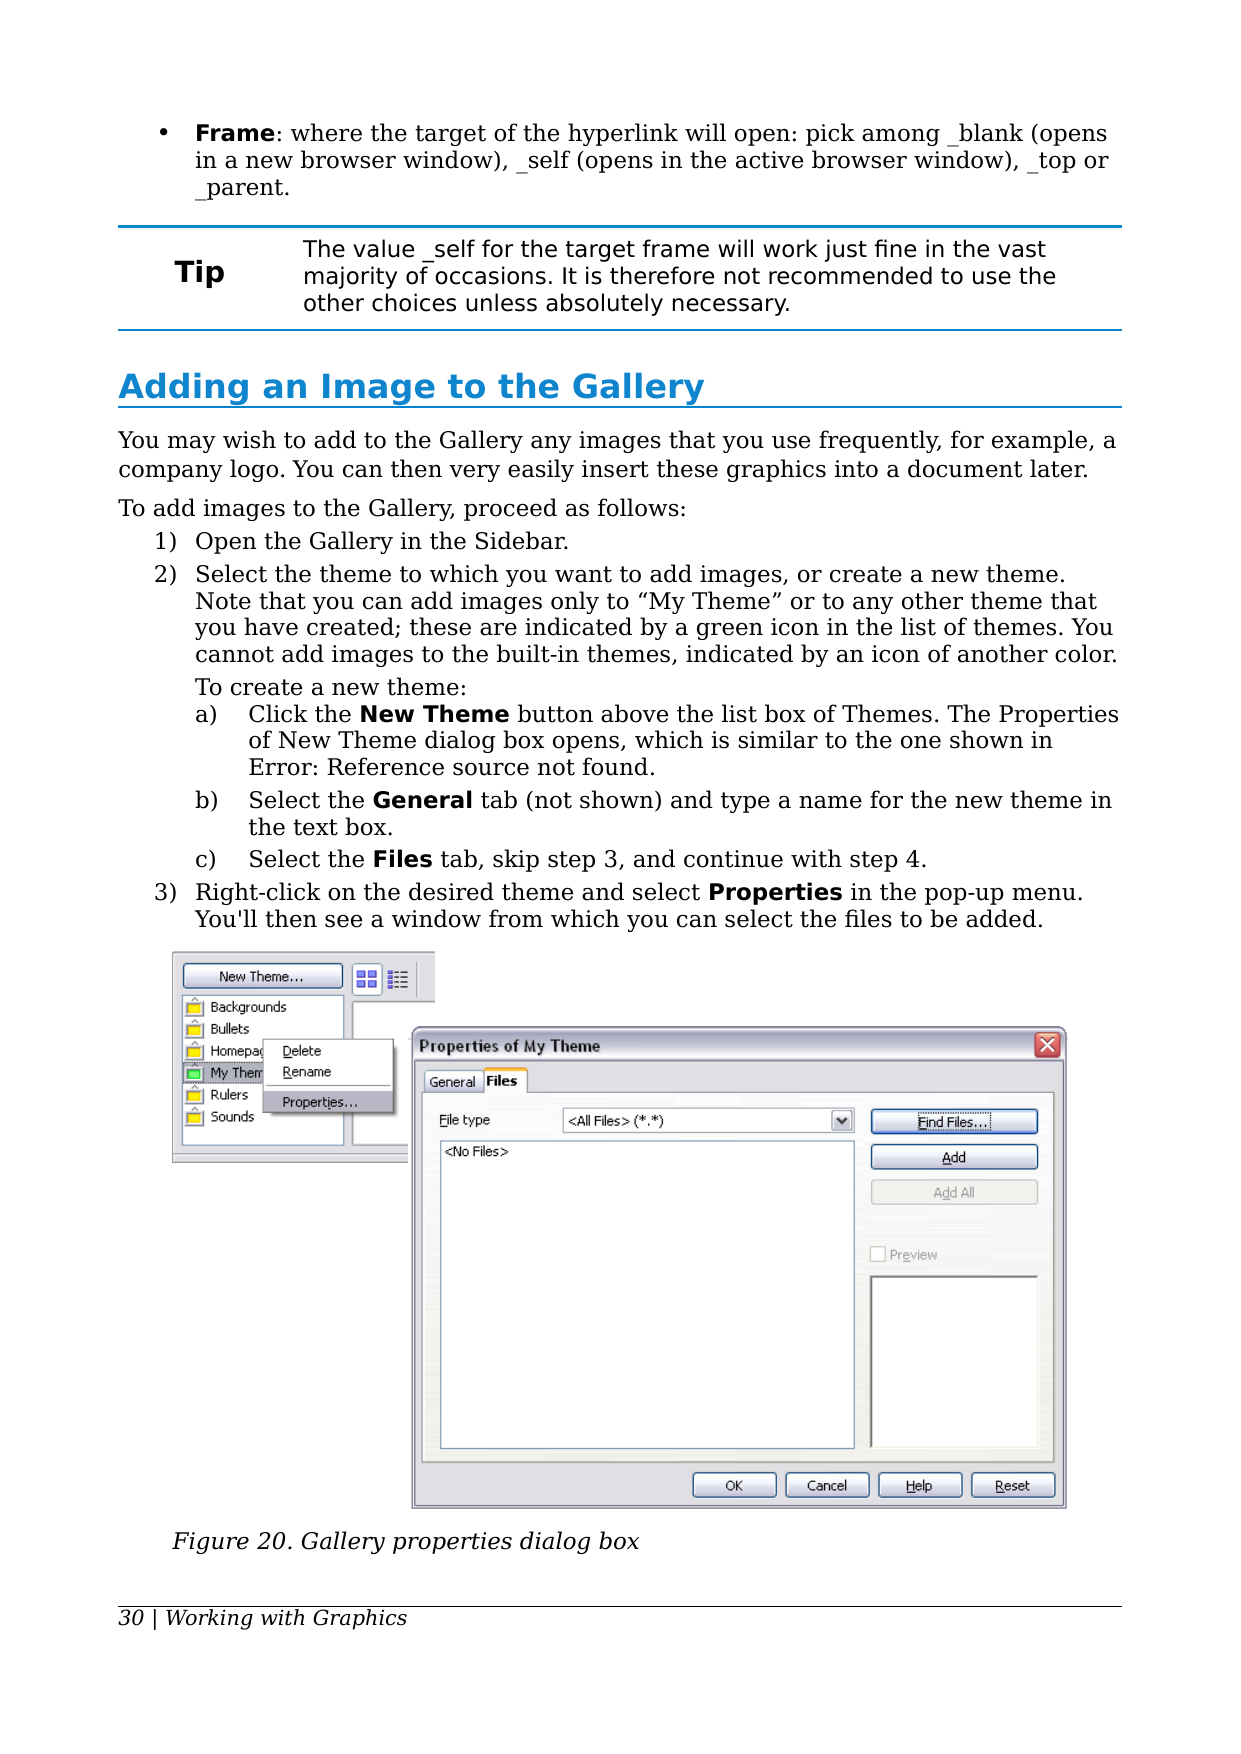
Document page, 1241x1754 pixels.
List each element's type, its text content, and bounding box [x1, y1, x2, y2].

list Frame: where the target of the hyperlink will open: pick among _blank (opens in a new browser window), _self (opens in the active browser window), _top or _parent. [156, 118, 1122, 201]
list Select the Files tab, skip step 3, and continue with step 4. [195, 847, 1122, 873]
table_header The value _self for the target frame will work just fine in the vast majority of occasions. It is therefore not recommended to use the other choices unless absolutely necessary. [281, 228, 1122, 329]
list Right-click on the desired theme and select Properties in the pop-up menu. You'll then see a window from which you can select the files to be added. [177, 879, 1122, 933]
list Select the General tab (not shown) and type a name for the new theme in the text box. [195, 787, 1122, 840]
table_header Tip [118, 228, 281, 329]
subtitle Adding an Image to the Gallery [118, 367, 1122, 406]
picture [172, 951, 1068, 1510]
list Click the New Theme button above the list box of Themes. The Properties of New Theme dialog box opens, which is similar to the one shown in Error: Reference source not found. [195, 701, 1122, 781]
list Select the theme to which you want to add images, or create a new theme. Note that you can add images only to “My Theme” or to any other theme that you have created; these are indicated by a green icon in the list of themes. You cannot add images to the built-in themes, indicated by an icon of another color. [177, 561, 1122, 668]
list Open the Gallery in the Sidebar. [177, 528, 1122, 555]
list To add images to the Gallery, proceed as follows: [118, 495, 1122, 522]
text Figure 20. Gallery properties dialog box [172, 1528, 1068, 1555]
text You may wish to add to the Gallery any images that you use frequently, for example, a company logo. You can then very easily insert these graphics into a document later. [118, 427, 1122, 483]
list To create a new theme: [195, 674, 1122, 701]
